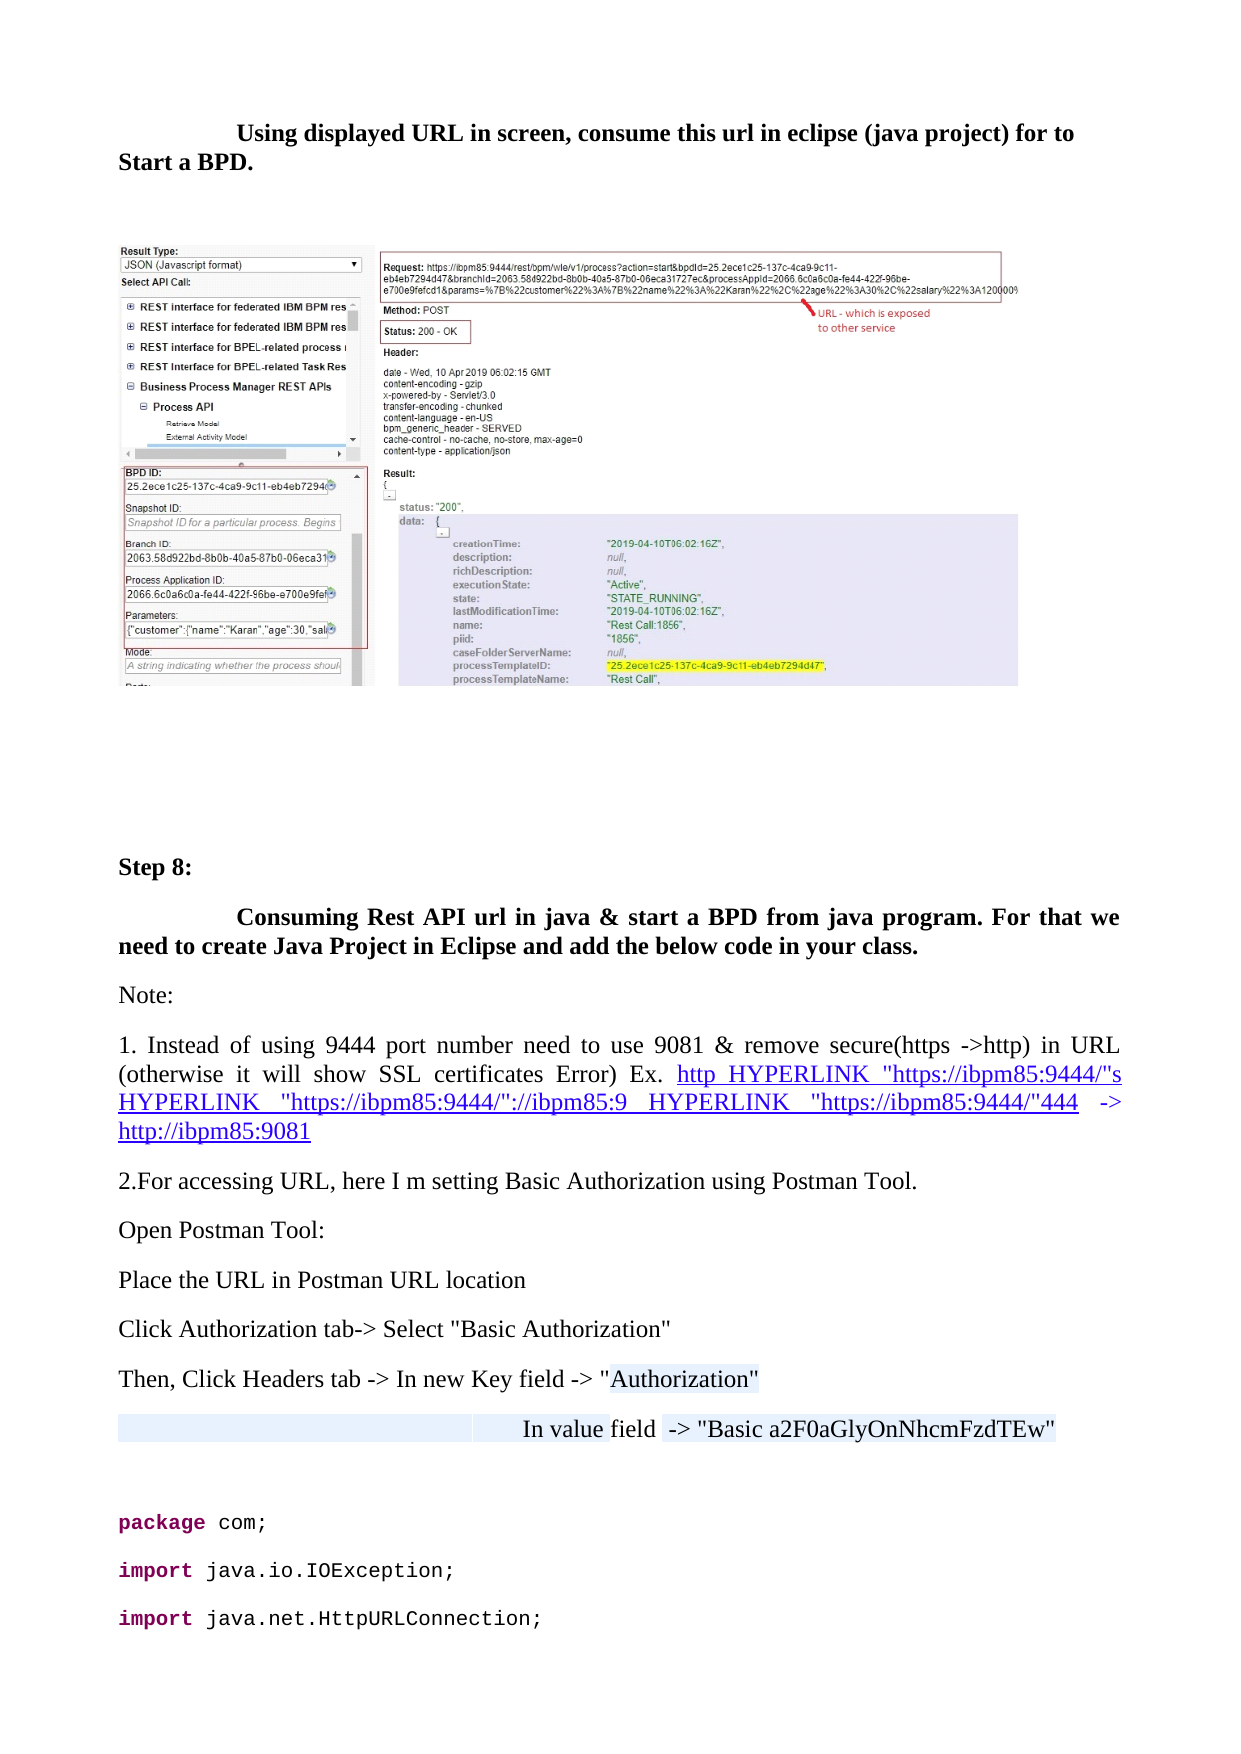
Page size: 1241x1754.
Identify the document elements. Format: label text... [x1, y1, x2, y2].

text Consuming Rest API url in java & start a BPD from java program. For that we need to create Java Project in Eclipse and add the below code in your class. [118, 902, 1122, 959]
text Using displayed URL in screen, consume this url in eclipse (java project) for to Start a BPD. [118, 118, 1122, 176]
text 2.For accessing URL, here I m setting Basic Authorization using Postman Tool. [118, 1166, 1122, 1194]
text Place the URL in Postman URL location [118, 1265, 1122, 1294]
text Step 8: [118, 852, 1122, 881]
text Open Postman Tool: [118, 1215, 1122, 1244]
text Then, Click Headers tab -> In new Key field -> "Authorization" [118, 1364, 1122, 1393]
text Click Authorization tab-> Select "Basic Authorization" [118, 1314, 1122, 1343]
text 1. Instead of using 9444 port number need to use 9081 & remove secure(https ->http) in URL (otherwise it will show SSL certificates Error) Ex. http HYPERLINK "https://ibpm85:9444/"s HYPERLINK "https://ibpm85:9444/"://ibpm85:9 HYPERLINK "https://ibpm85:9444/"444 -> http://ibpm85:9081 [118, 1030, 1122, 1145]
text import java.net.HttpURLConnection; [118, 1608, 1122, 1632]
text Note: [118, 980, 1122, 1009]
text In value field -> "Basic a2F0aGlyOnNhcmFzdTEw" [118, 1414, 1122, 1442]
text package com; [118, 1512, 1122, 1536]
text import java.io.IOException; [118, 1560, 1122, 1584]
